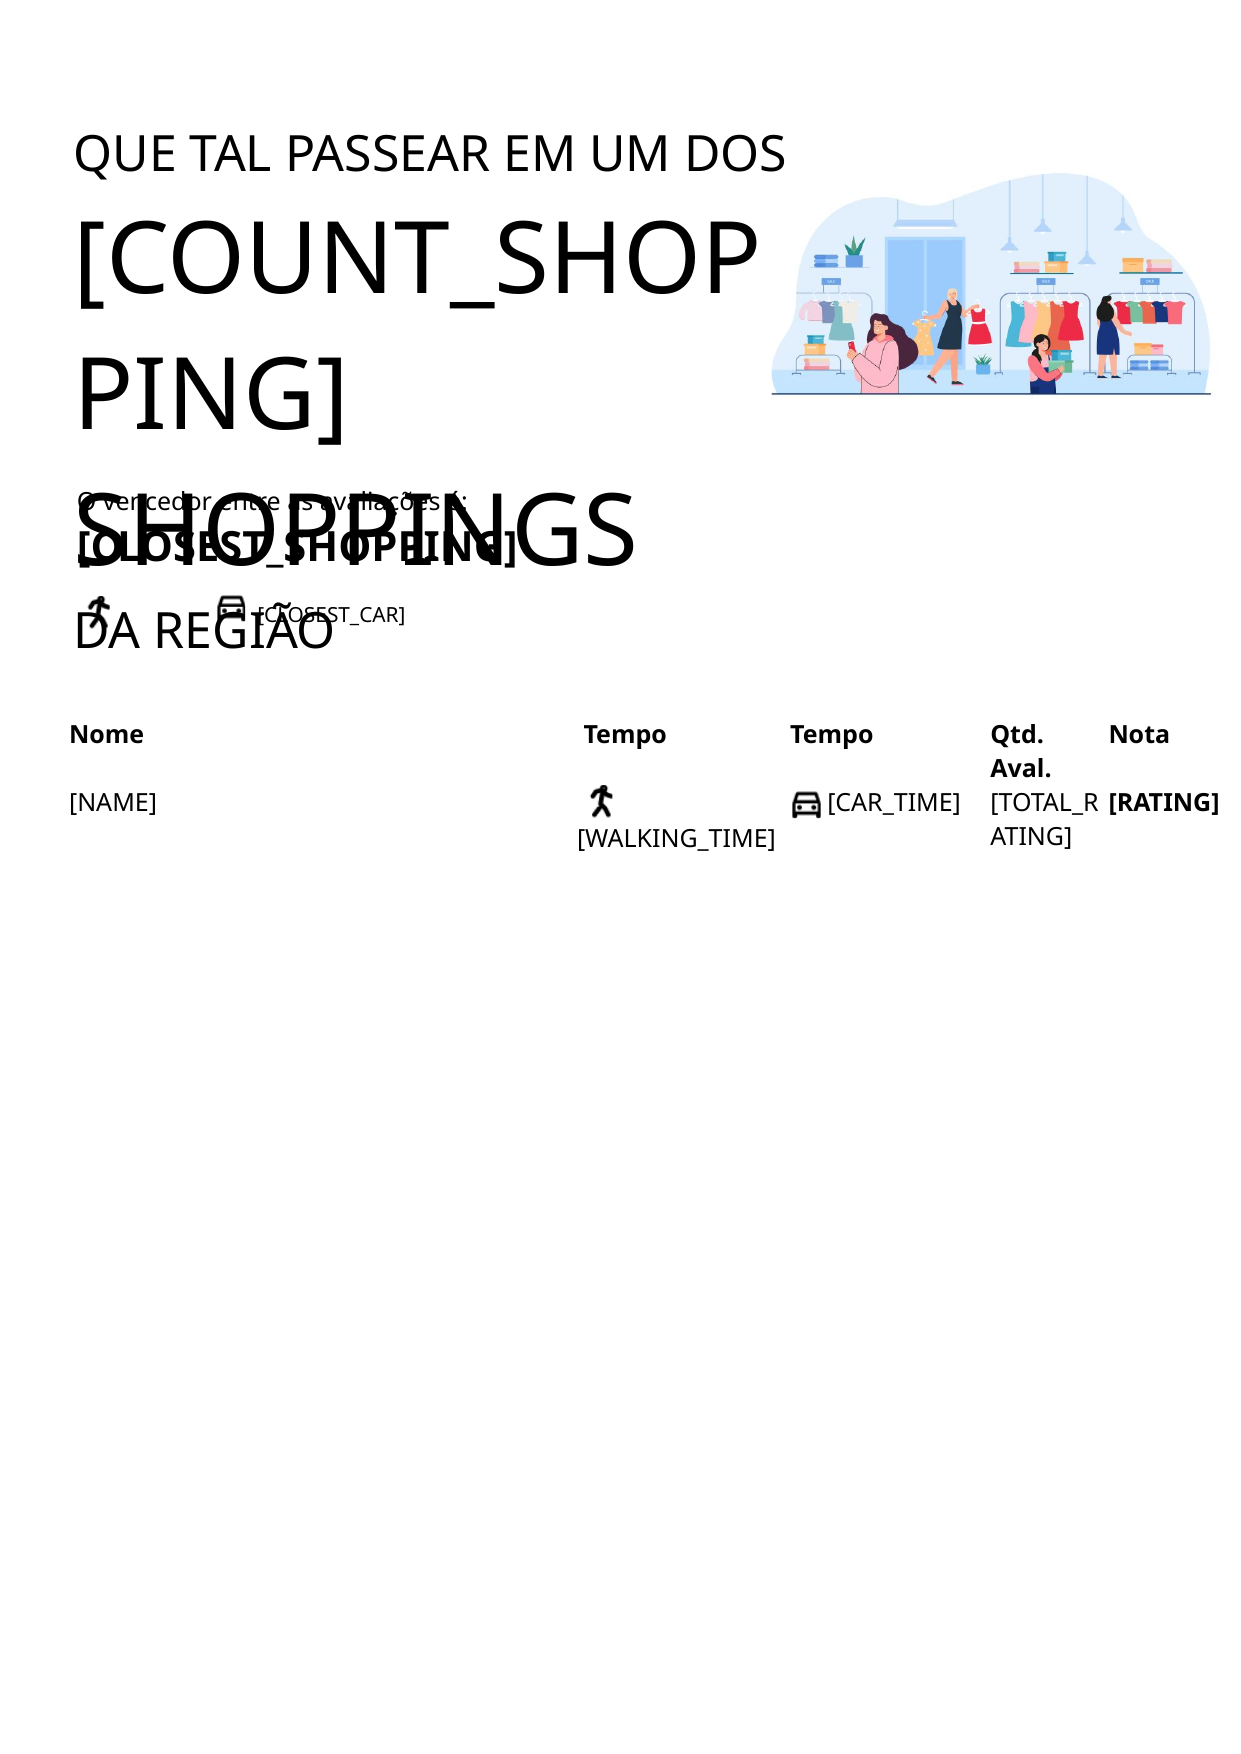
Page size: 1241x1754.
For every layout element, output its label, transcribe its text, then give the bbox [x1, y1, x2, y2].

picture [82, 616, 102, 632]
table_header Tempo [577, 717, 783, 785]
table_header Nota [1108, 717, 1226, 785]
picture [74, 596, 110, 632]
picture [752, 154, 1230, 413]
picture [208, 588, 246, 626]
picture [783, 785, 821, 823]
table_header Nome [69, 717, 577, 785]
table_header Tempo [784, 717, 990, 785]
table_cell [RATING] [1108, 785, 1226, 855]
table_cell [CAR_TIME] [784, 785, 990, 855]
table_cell [TOTAL_RATING] [990, 785, 1108, 855]
table_cell [NAME] [69, 785, 577, 855]
text [CLOSEST_WALKING] [110, 596, 193, 632]
table_header Qtd. Aval. [990, 717, 1108, 785]
picture [576, 785, 613, 821]
table_cell [WALKING_TIME] [577, 785, 783, 855]
